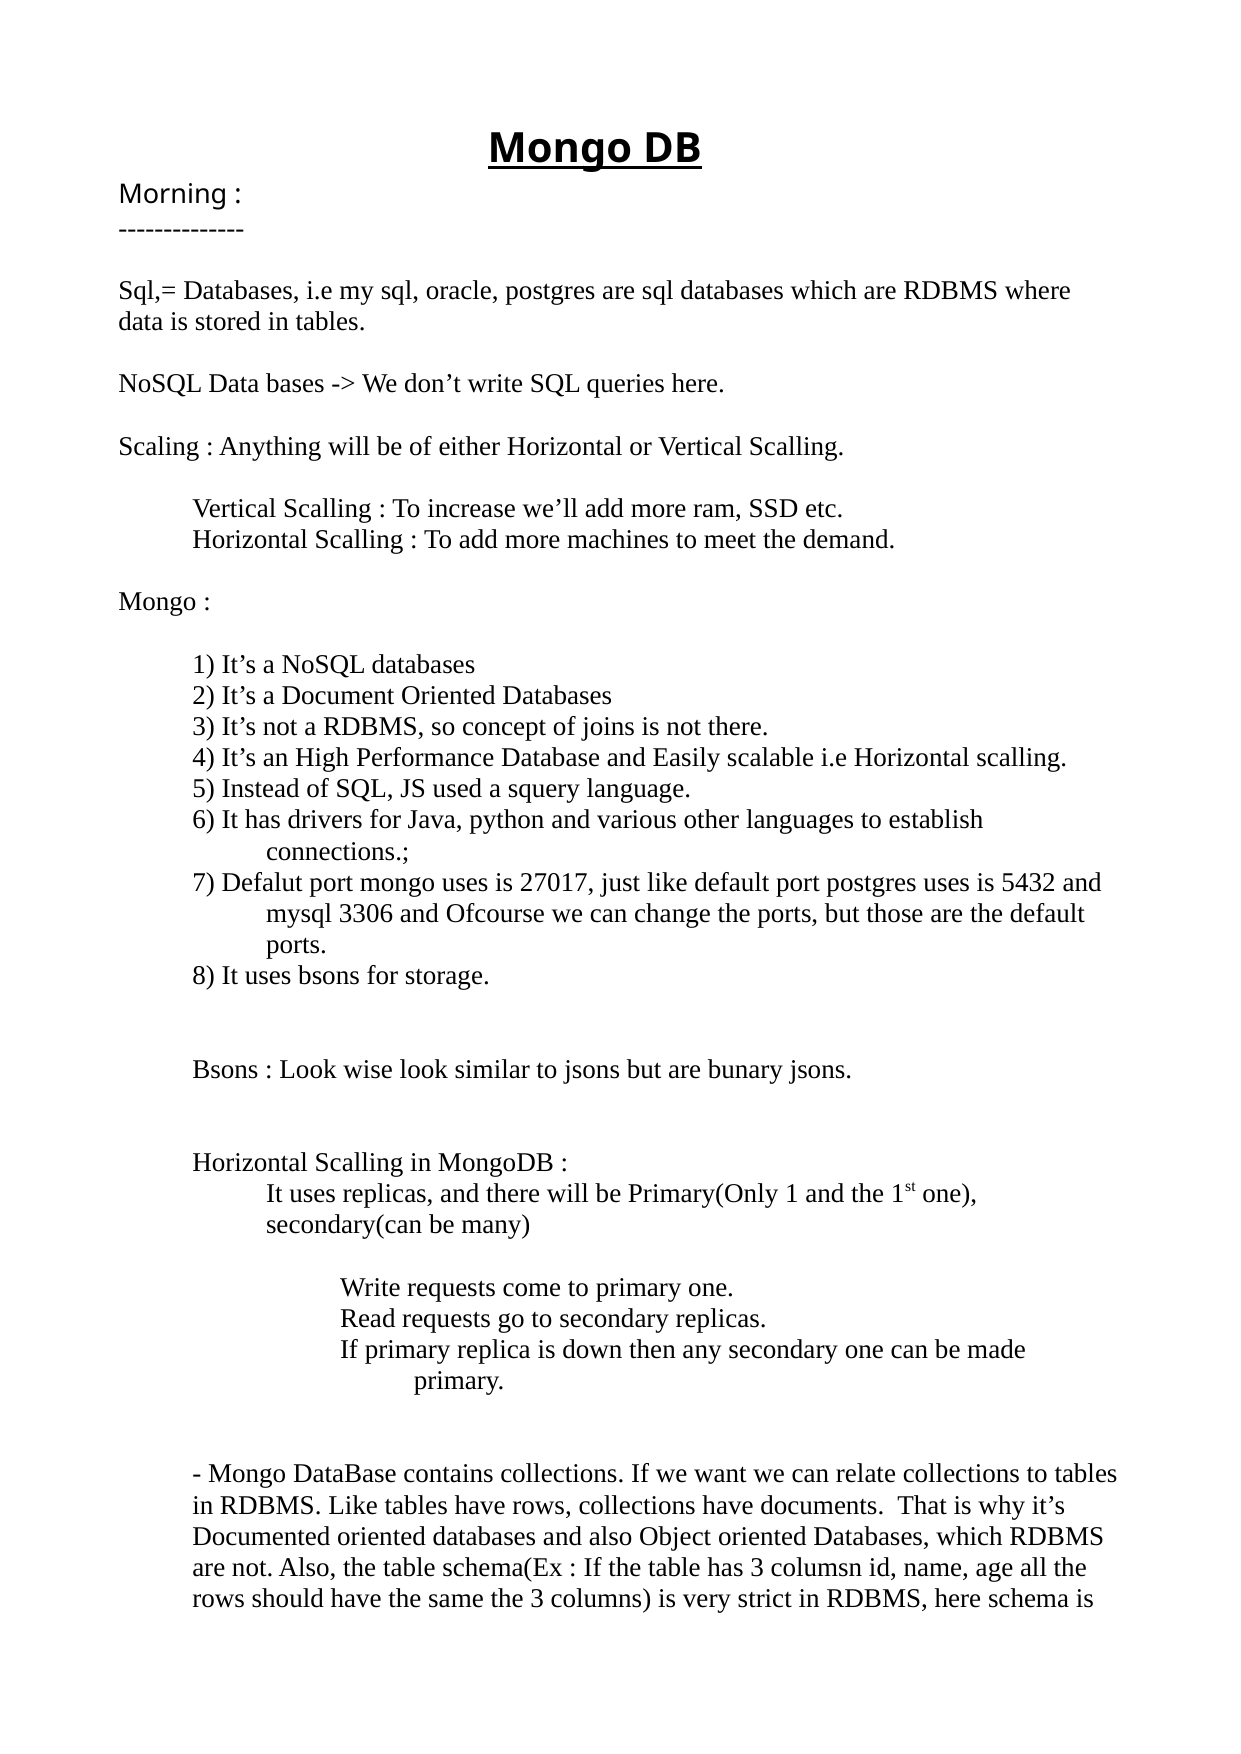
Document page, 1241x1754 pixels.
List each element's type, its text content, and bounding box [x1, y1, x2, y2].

text 5) Instead of SQL, JS used a squery language. [118, 772, 1122, 803]
text NoSQL Data bases -> We don’t write SQL queries here. [118, 367, 1122, 399]
text 8) It uses bsons for storage. [118, 959, 1122, 990]
text Mongo DB [118, 118, 1122, 175]
text 2) It’s a Document Oriented Databases [118, 679, 1122, 710]
text 4) It’s an High Performance Database and Easily scalable i.e Horizontal scalling. [118, 741, 1122, 772]
text 7) Defalut port mongo uses is 27017, just like default port postgres uses is 5432 and mysql 3306 and Ofcourse we can change the ports, but those are the default ports. [118, 866, 1122, 959]
text Horizontal Scalling : To add more machines to meet the demand. [118, 523, 1122, 554]
text Vertical Scalling : To increase we’ll add more ram, SSD etc. [118, 492, 1122, 523]
text - Mongo DataBase contains collections. If we want we can relate collections to tables in RDBMS. Like tables have rows, collections have documents. That is why it’s Documented oriented databases and also Object oriented Databases, which RDBMS are not. Also, the table schema(Ex : If the table has 3 columsn id, name, age all the rows should have the same the 3 columns) is very strict in RDBMS, here schema is [118, 1458, 1122, 1613]
text Write requests come to primary one. [118, 1271, 1122, 1302]
text Read requests go to secondary replicas. [118, 1302, 1122, 1333]
text Sql,= Databases, i.e my sql, oracle, postgres are sql databases which are RDBMS where data is stored in tables. [118, 274, 1122, 336]
text Mongo : [118, 586, 1122, 617]
text 3) It’s not a RDBMS, so concept of joins is not there. [118, 710, 1122, 741]
text 1) It’s a NoSQL databases [118, 648, 1122, 679]
text Morning : [118, 175, 1122, 212]
text -------------- [118, 212, 1122, 243]
text It uses replicas, and there will be Primary(Only 1 and the 1st one), secondary(can be many) [118, 1177, 1122, 1239]
text Horizontal Scalling in MongoDB : [118, 1146, 1122, 1177]
text Scaling : Anything will be of either Horizontal or Vertical Scalling. [118, 430, 1122, 461]
text If primary replica is down then any secondary one can be made primary. [118, 1333, 1122, 1395]
text Bsons : Look wise look similar to jsons but are bunary jsons. [118, 1053, 1122, 1084]
text 6) It has drivers for Java, python and various other languages to establish connections.; [118, 803, 1122, 866]
